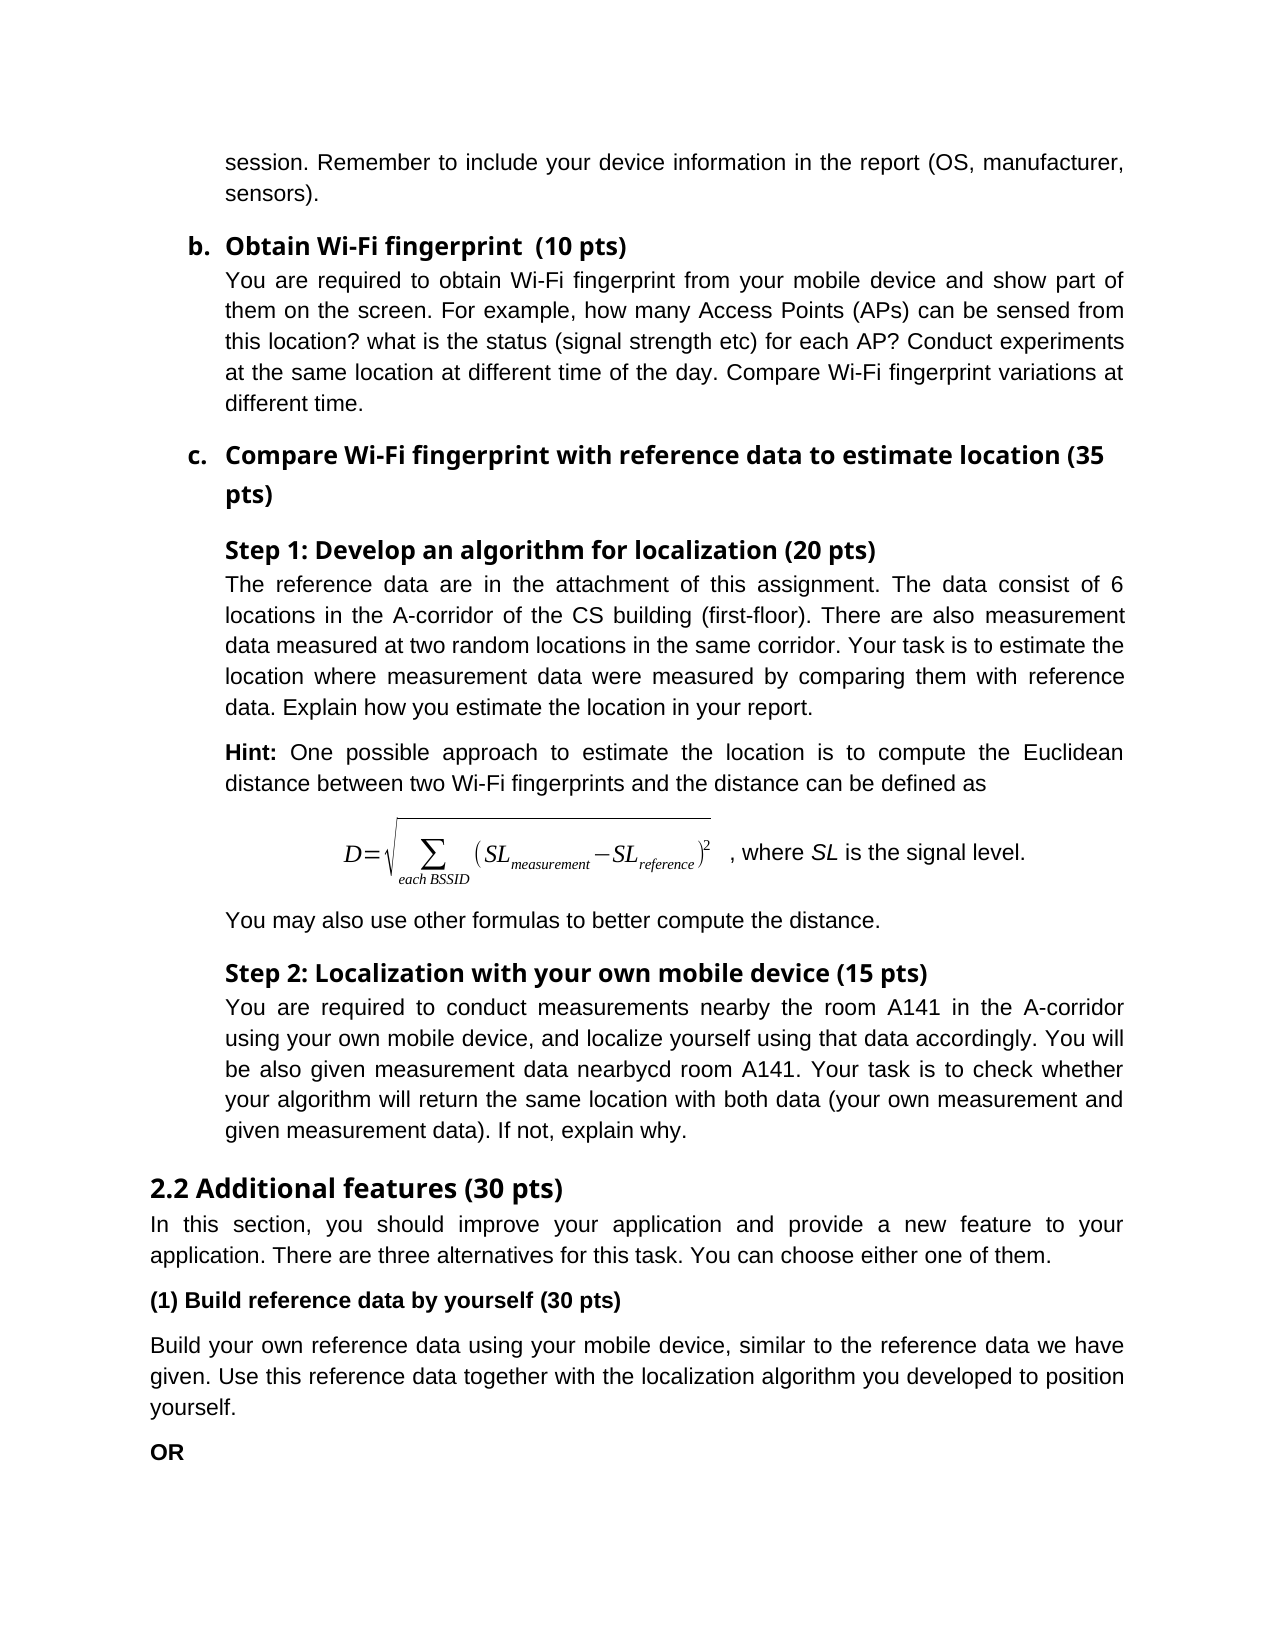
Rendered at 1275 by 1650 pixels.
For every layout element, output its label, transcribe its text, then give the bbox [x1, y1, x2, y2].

subtitle Obtain Wi-Fi fingerprint (10 pts) [187, 228, 1125, 262]
text (1) Build reference data by yourself (30 pts) [150, 1288, 1125, 1313]
text You may also use other formulas to better compute the distance. [225, 908, 1125, 934]
text You are required to conduct measurements nearby the room A141 in the A-corridor using your own mobile device, and localize yourself using that data accordingly. You will be also given measurement data nearbycd room A141. Your task is to check whether your algorithm will return the same location with both data (your own measurement and given measurement data). If not, explain why. [225, 995, 1125, 1143]
text In this section, you should improve your application and provide a new feature to your application. There are three alternatives for this task. You can choose either one of them. [150, 1212, 1125, 1268]
subtitle Step 2: Localization with your own mobile device (15 pts) [225, 956, 1125, 990]
text The reference data are in the attachment of this assignment. The data consist of 6 locations in the A-corridor of the CS building (first-floor). There are also measurement data measured at two random locations in the same corridor. Your task is to estimate the location where measurement data were measured by comparing them with reference data. Explain how you estimate the location in your report. [225, 572, 1125, 720]
text , where SL is the signal level. [225, 816, 1125, 888]
text session. Remember to include your device information in the report (OS, manufacturer, sensors). [225, 150, 1125, 206]
text Hint: One possible approach to estimate the location is to compute the Euclidean distance between two Wi-Fi fingerprints and the distance can be defined as [225, 740, 1125, 796]
subtitle Step 1: Develop an algorithm for localization (20 pts) [225, 533, 1125, 567]
text OR [150, 1440, 1125, 1465]
text You are required to obtain Wi-Fi fingerprint from your mobile device and show part of them on the screen. For example, how many Access Points (APs) can be sensed from this location? what is the status (signal strength etc) for each AP? Conduct experiments at the same location at different time of the day. Compare Wi-Fi fingerprint variations at different time. [225, 267, 1125, 416]
subtitle 2.2 Additional features (30 pts) [150, 1169, 1125, 1206]
subtitle Compare Wi-Fi fingerprint with reference data to estimate location (35 pts) [187, 438, 1125, 511]
text Build your own reference data using your mobile device, similar to the reference data we have given. Use this reference data together with the localization algorithm you developed to position yourself. [150, 1333, 1125, 1420]
